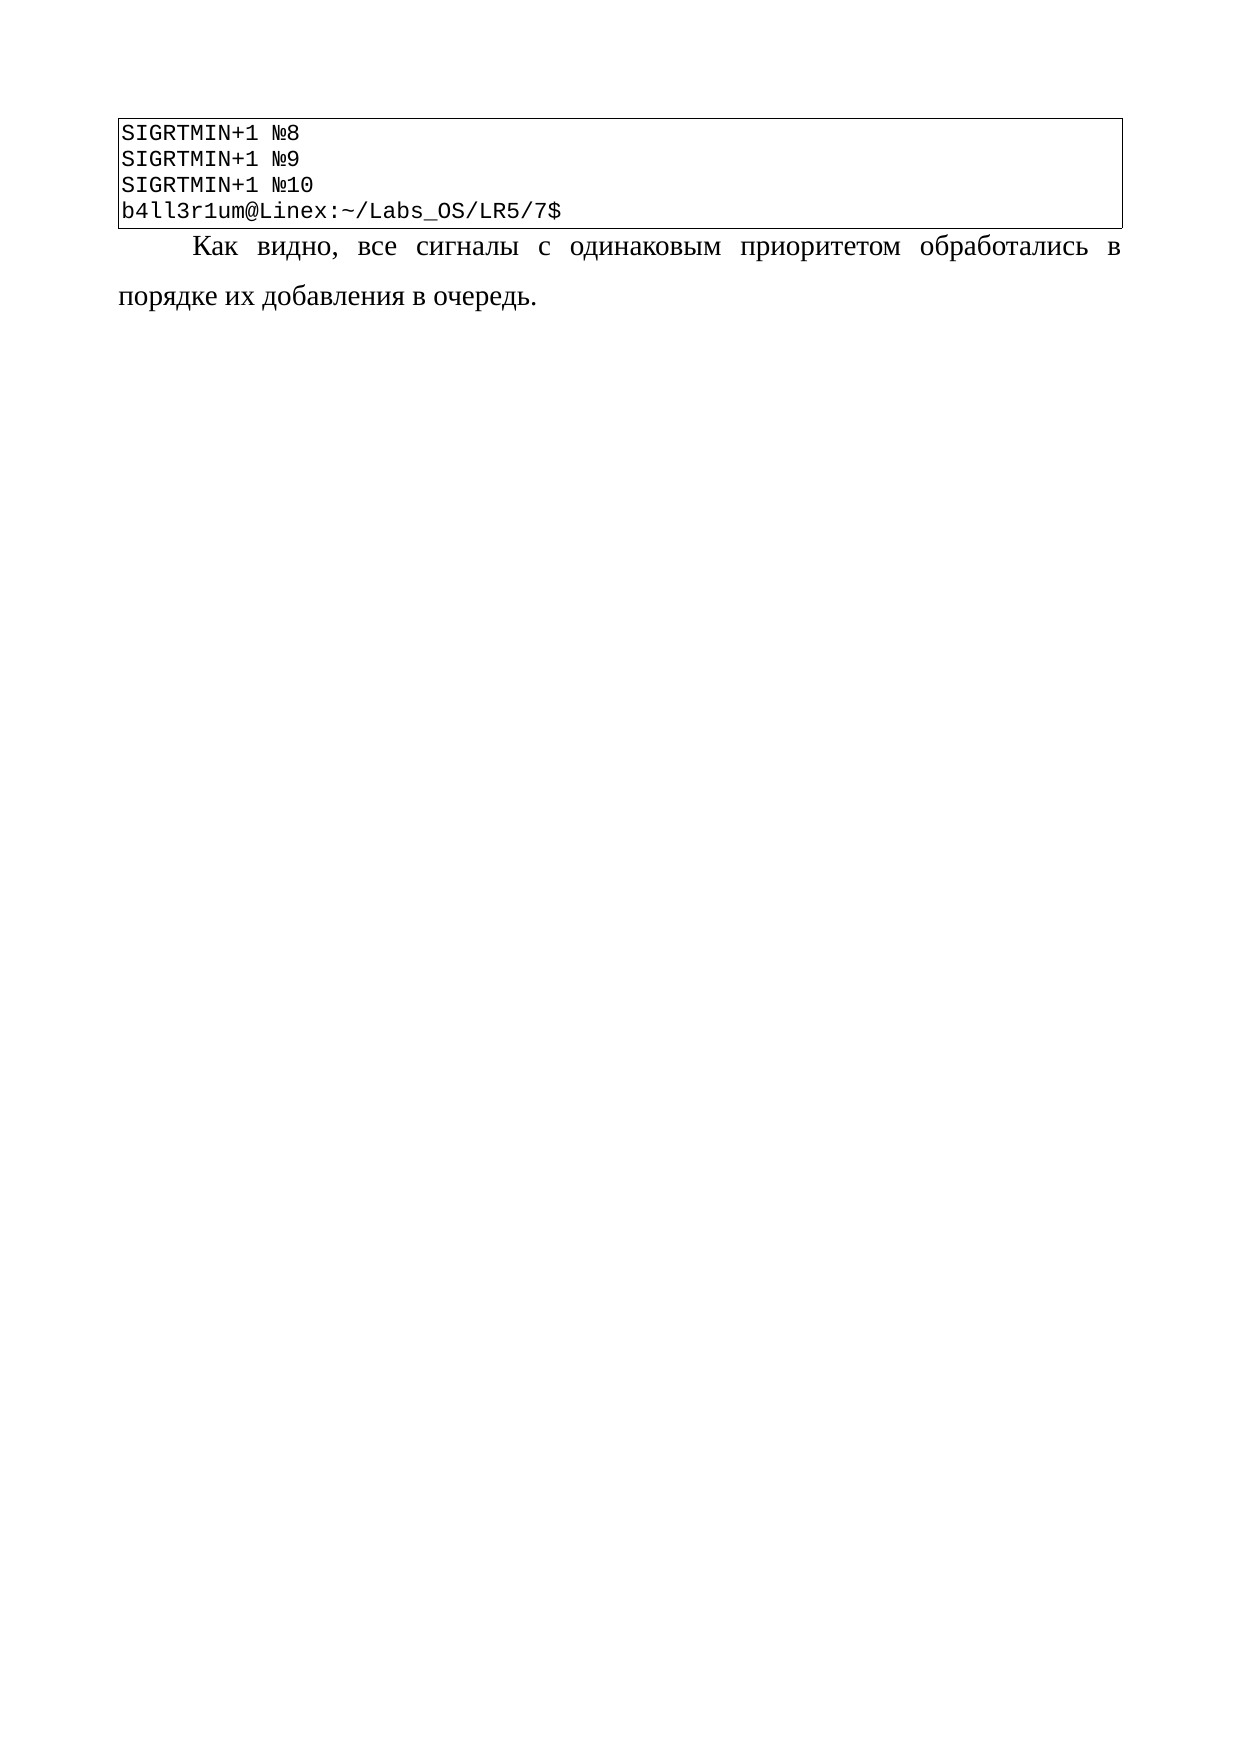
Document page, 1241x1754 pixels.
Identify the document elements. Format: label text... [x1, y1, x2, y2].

text SIGRTMIN+1 №9 [119, 144, 1122, 170]
text SIGRTMIN+1 №8 [119, 119, 1122, 144]
text b4ll3r1um@Linex:~/Labs_OS/LR5/7$ [119, 196, 1122, 228]
text SIGRTMIN+1 №10 [119, 170, 1122, 196]
text Как видно, все сигналы с одинаковым приоритетом обработались в порядке их добавления в очередь. [118, 229, 1122, 312]
